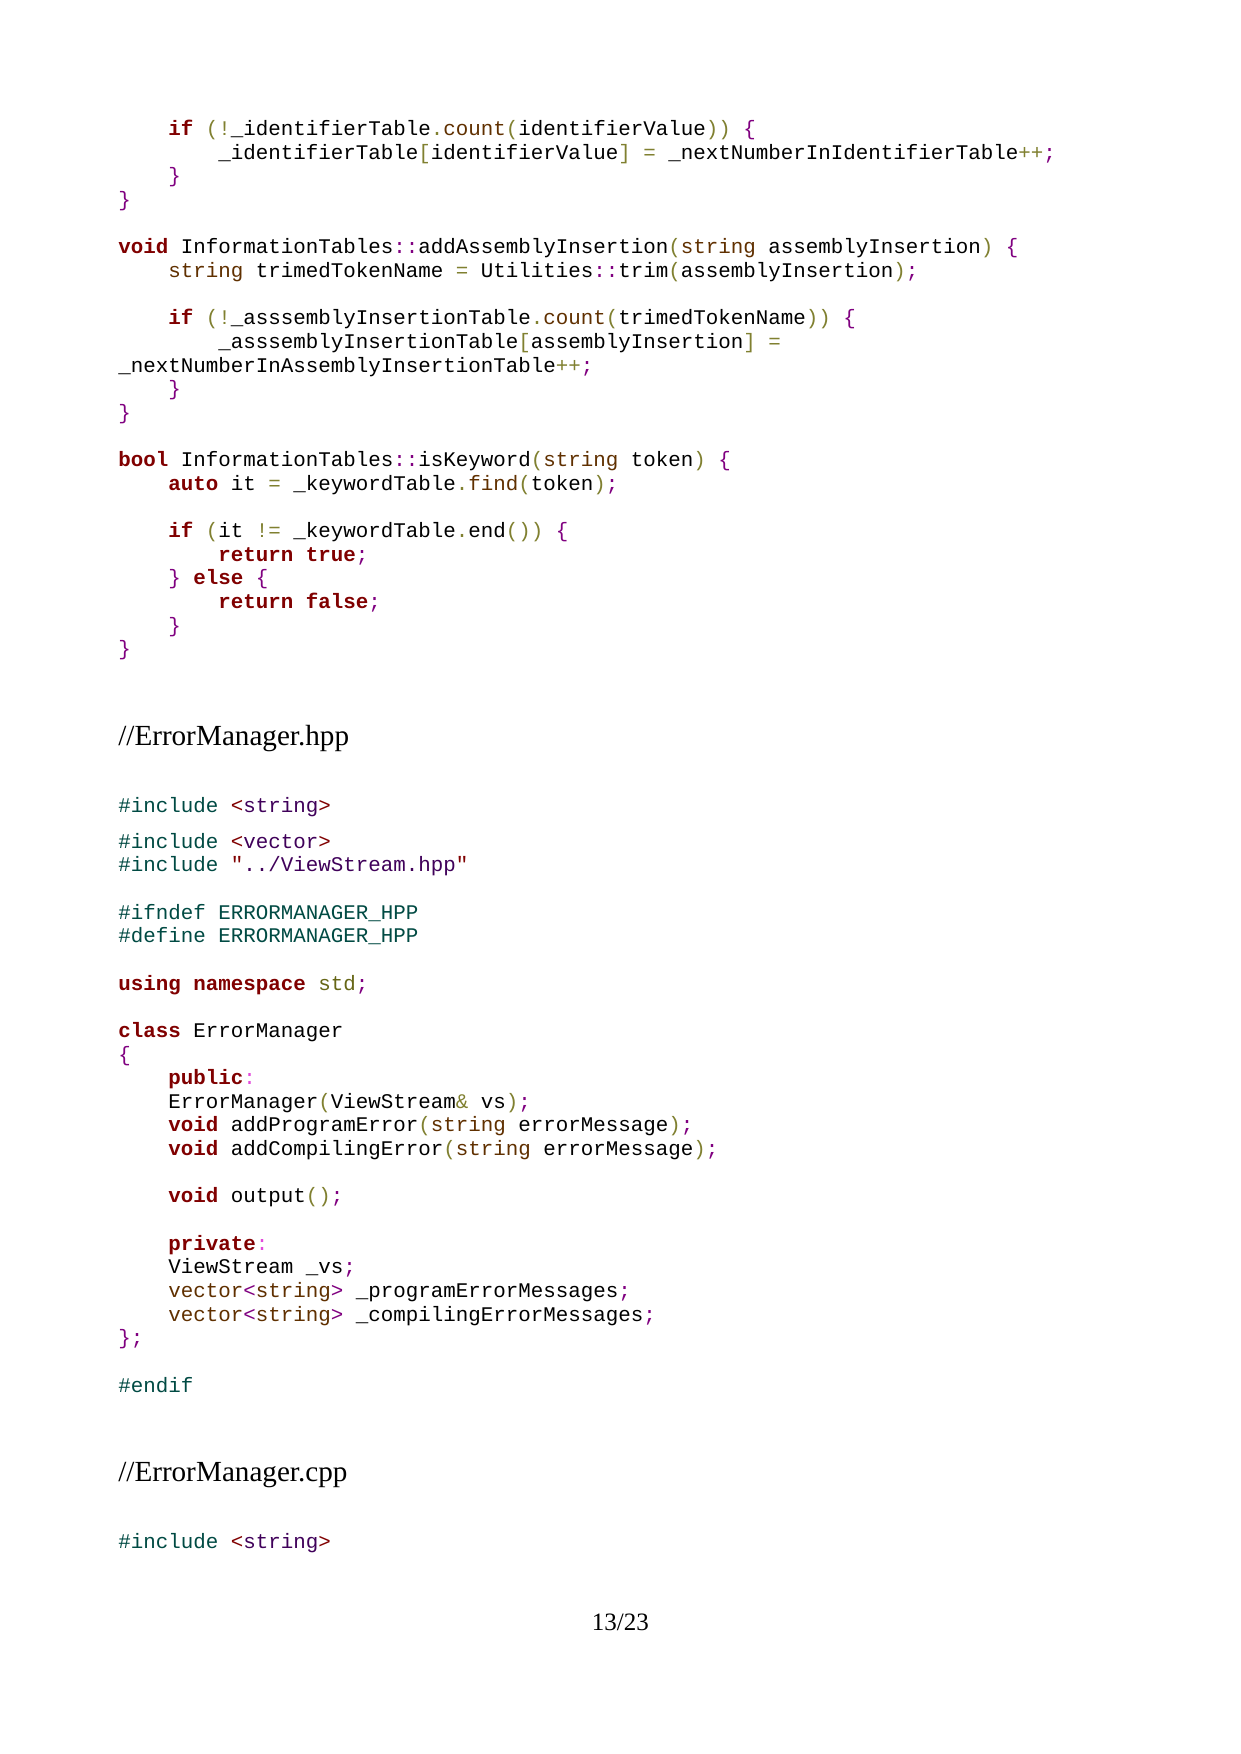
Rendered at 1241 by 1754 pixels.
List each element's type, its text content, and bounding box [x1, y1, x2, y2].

text #include <string> [118, 1532, 1112, 1555]
text void InformationTables::addAssemblyInsertion(string assemblyInsertion) { [118, 236, 1122, 260]
text #ifndef ERRORMANAGER_HPP [118, 902, 1122, 925]
text _identifierTable[identifierValue] = _nextNumberInIdentifierTable++; [118, 142, 1122, 165]
text private: [118, 1233, 1122, 1256]
text #include <vector> [118, 831, 1122, 854]
text //ErrorManager.hpp [118, 718, 1112, 752]
text } [118, 402, 1122, 426]
text { [118, 1043, 1122, 1067]
text ViewStream _vs; [118, 1256, 1122, 1280]
text } [118, 378, 1122, 402]
text } else { [118, 567, 1122, 591]
text if (!_asssemblyInsertionTable.count(trimedTokenName)) { [118, 307, 1122, 331]
text public: [118, 1067, 1122, 1091]
text vector<string> _programErrorMessages; [118, 1280, 1122, 1304]
text bool InformationTables::isKeyword(string token) { [118, 449, 1122, 473]
text #endif [118, 1374, 1122, 1398]
text auto it = _keywordTable.find(token); [118, 473, 1122, 496]
text _asssemblyInsertionTable[assemblyInsertion] = _nextNumberInAssemblyInsertionTable++; [118, 331, 1122, 378]
text return true; [118, 544, 1122, 567]
text } [118, 638, 1122, 662]
text #include "../ViewStream.hpp" [118, 854, 1122, 878]
text #include <string> [118, 795, 1112, 819]
text } [118, 165, 1122, 189]
text ErrorManager(ViewStream& vs); [118, 1091, 1122, 1114]
text if (it != _keywordTable.end()) { [118, 520, 1122, 544]
text }; [118, 1327, 1122, 1351]
text } [118, 615, 1122, 638]
text if (!_identifierTable.count(identifierValue)) { [118, 118, 1122, 142]
text return false; [118, 591, 1122, 615]
text #define ERRORMANAGER_HPP [118, 925, 1122, 949]
text } [118, 189, 1122, 213]
text //ErrorManager.cpp [118, 1454, 1112, 1488]
text vector<string> _compilingErrorMessages; [118, 1304, 1122, 1327]
text string trimedTokenName = Utilities::trim(assemblyInsertion); [118, 260, 1122, 284]
text void addProgramError(string errorMessage); [118, 1114, 1122, 1138]
text void addCompilingError(string errorMessage); [118, 1138, 1122, 1162]
text void output(); [118, 1185, 1122, 1209]
text using namespace std; [118, 973, 1122, 996]
text class ErrorManager [118, 1020, 1122, 1043]
